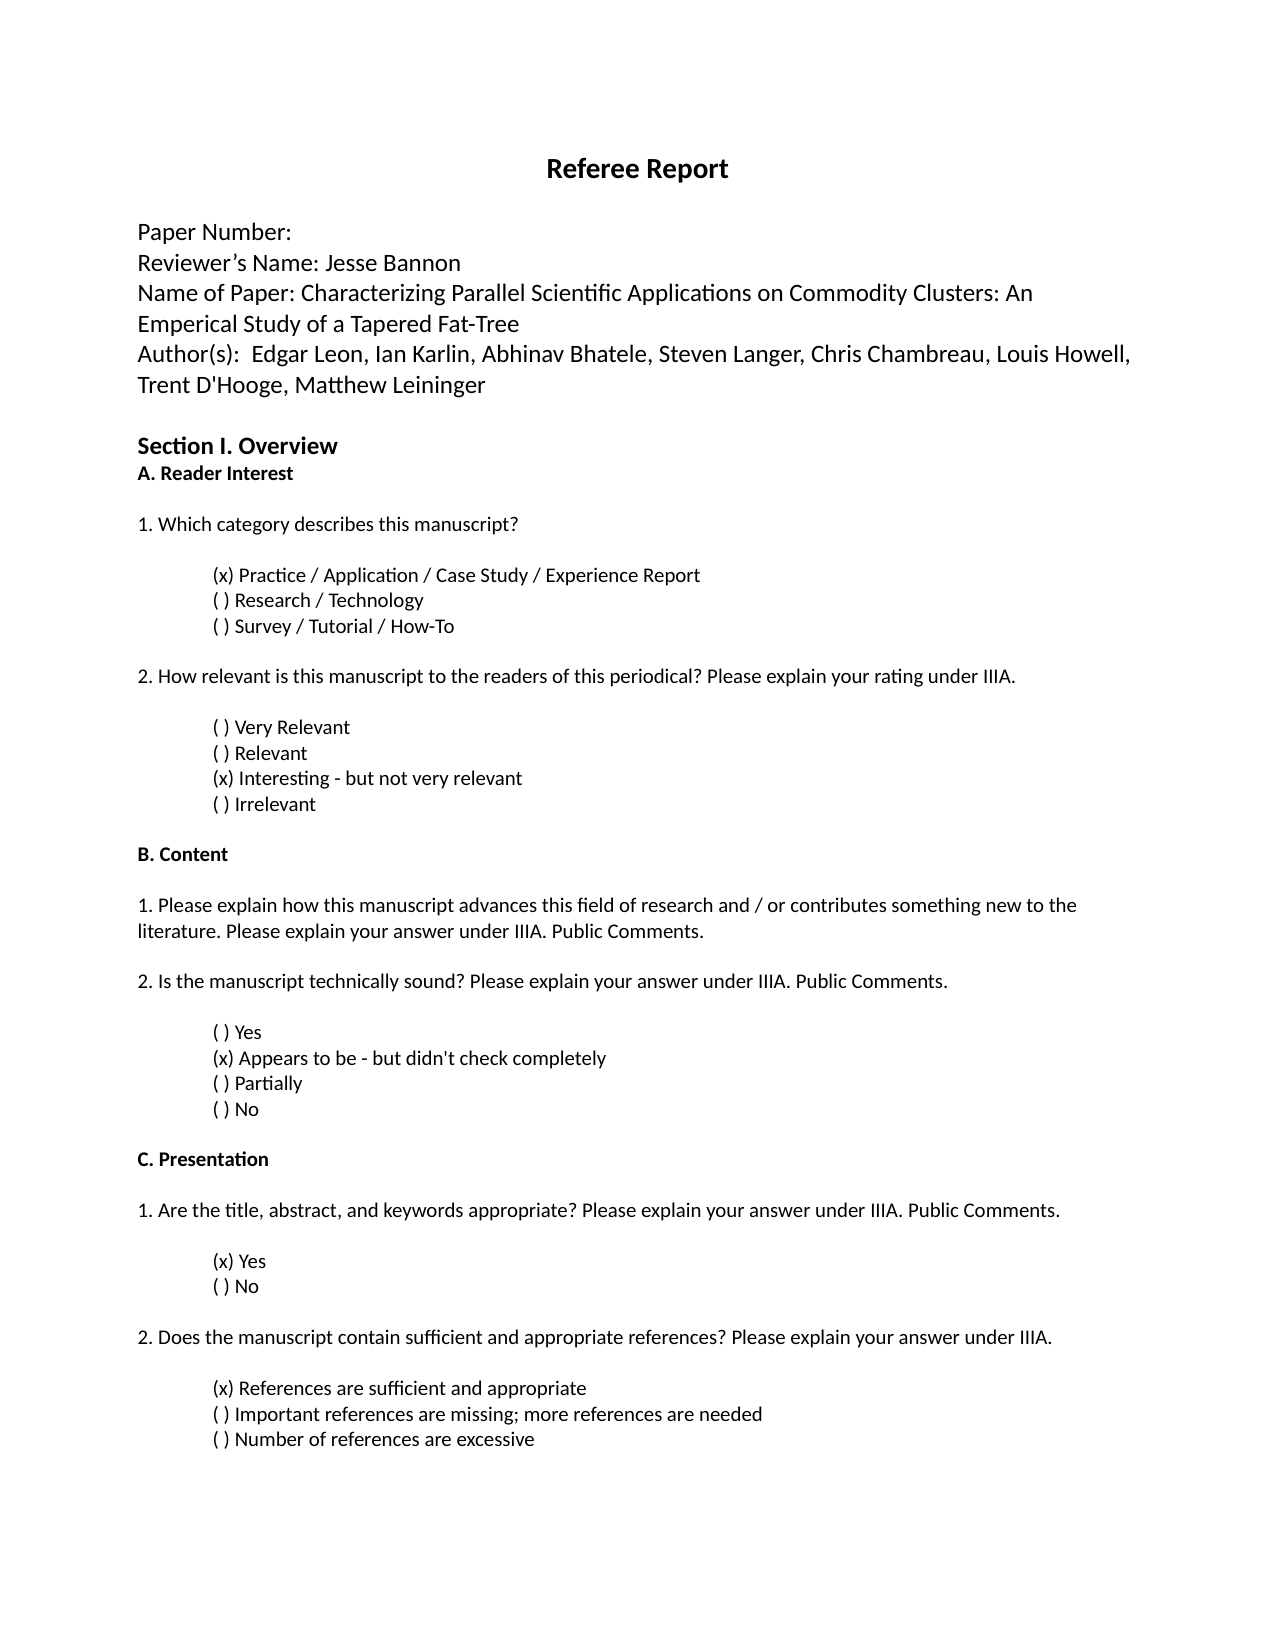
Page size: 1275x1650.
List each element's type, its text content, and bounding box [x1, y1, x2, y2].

text (x) Appears to be - but didn't check completely [212, 1045, 1138, 1070]
text (x) Interesting - but not very relevant [212, 765, 1138, 791]
text Author(s): Edgar Leon, Ian Karlin, Abhinav Bhatele, Steven Langer, Chris Chambreau, Louis Howell, Trent D'Hooge, Matthew Leininger [137, 338, 1138, 399]
text 2. Is the manuscript technically sound? Please explain your answer under IIIA. Public Comments. [137, 969, 1138, 994]
text ( ) Relevant [212, 740, 1138, 765]
text ( ) Very Relevant [212, 714, 1138, 740]
text ( ) Irrelevant [212, 791, 1138, 816]
text Section I. Overview [137, 430, 1138, 460]
text Name of Paper: Characterizing Parallel Scientific Applications on Commodity Clusters: An Emperical Study of a Tapered Fat-Tree [137, 277, 1138, 338]
text 1. Are the title, abstract, and keywords appropriate? Please explain your answer under IIIA. Public Comments. [137, 1197, 1138, 1223]
text (x) Yes [212, 1248, 1138, 1274]
text ( ) Yes [212, 1019, 1138, 1045]
text ( ) Partially [212, 1070, 1138, 1096]
text Reviewer’s Name: Jesse Bannon [137, 247, 1138, 277]
text ( ) No [212, 1274, 1138, 1299]
text Referee Report [137, 150, 1138, 186]
text ( ) Important references are missing; more references are needed [212, 1401, 1138, 1426]
text A. Reader Interest [137, 460, 1138, 486]
text B. Content [137, 842, 1138, 867]
text 2. Does the manuscript contain sufficient and appropriate references? Please explain your answer under IIIA. [137, 1324, 1138, 1350]
text ( ) Survey / Tutorial / How-To [212, 613, 1138, 638]
text Paper Number: [137, 216, 1138, 247]
text ( ) Research / Technology [212, 587, 1138, 613]
text 2. How relevant is this manuscript to the readers of this periodical? Please explain your rating under IIIA. [137, 664, 1138, 689]
text ( ) Number of references are excessive [212, 1426, 1138, 1452]
text (x) References are sufficient and appropriate [212, 1375, 1138, 1401]
text 1. Please explain how this manuscript advances this field of research and / or contributes something new to the literature. Please explain your answer under IIIA. Public Comments. [137, 892, 1138, 943]
text C. Presentation [137, 1147, 1138, 1172]
text ( ) No [212, 1096, 1138, 1121]
text (x) Practice / Application / Case Study / Experience Report [212, 562, 1138, 587]
text 1. Which category describes this manuscript? [137, 511, 1138, 537]
